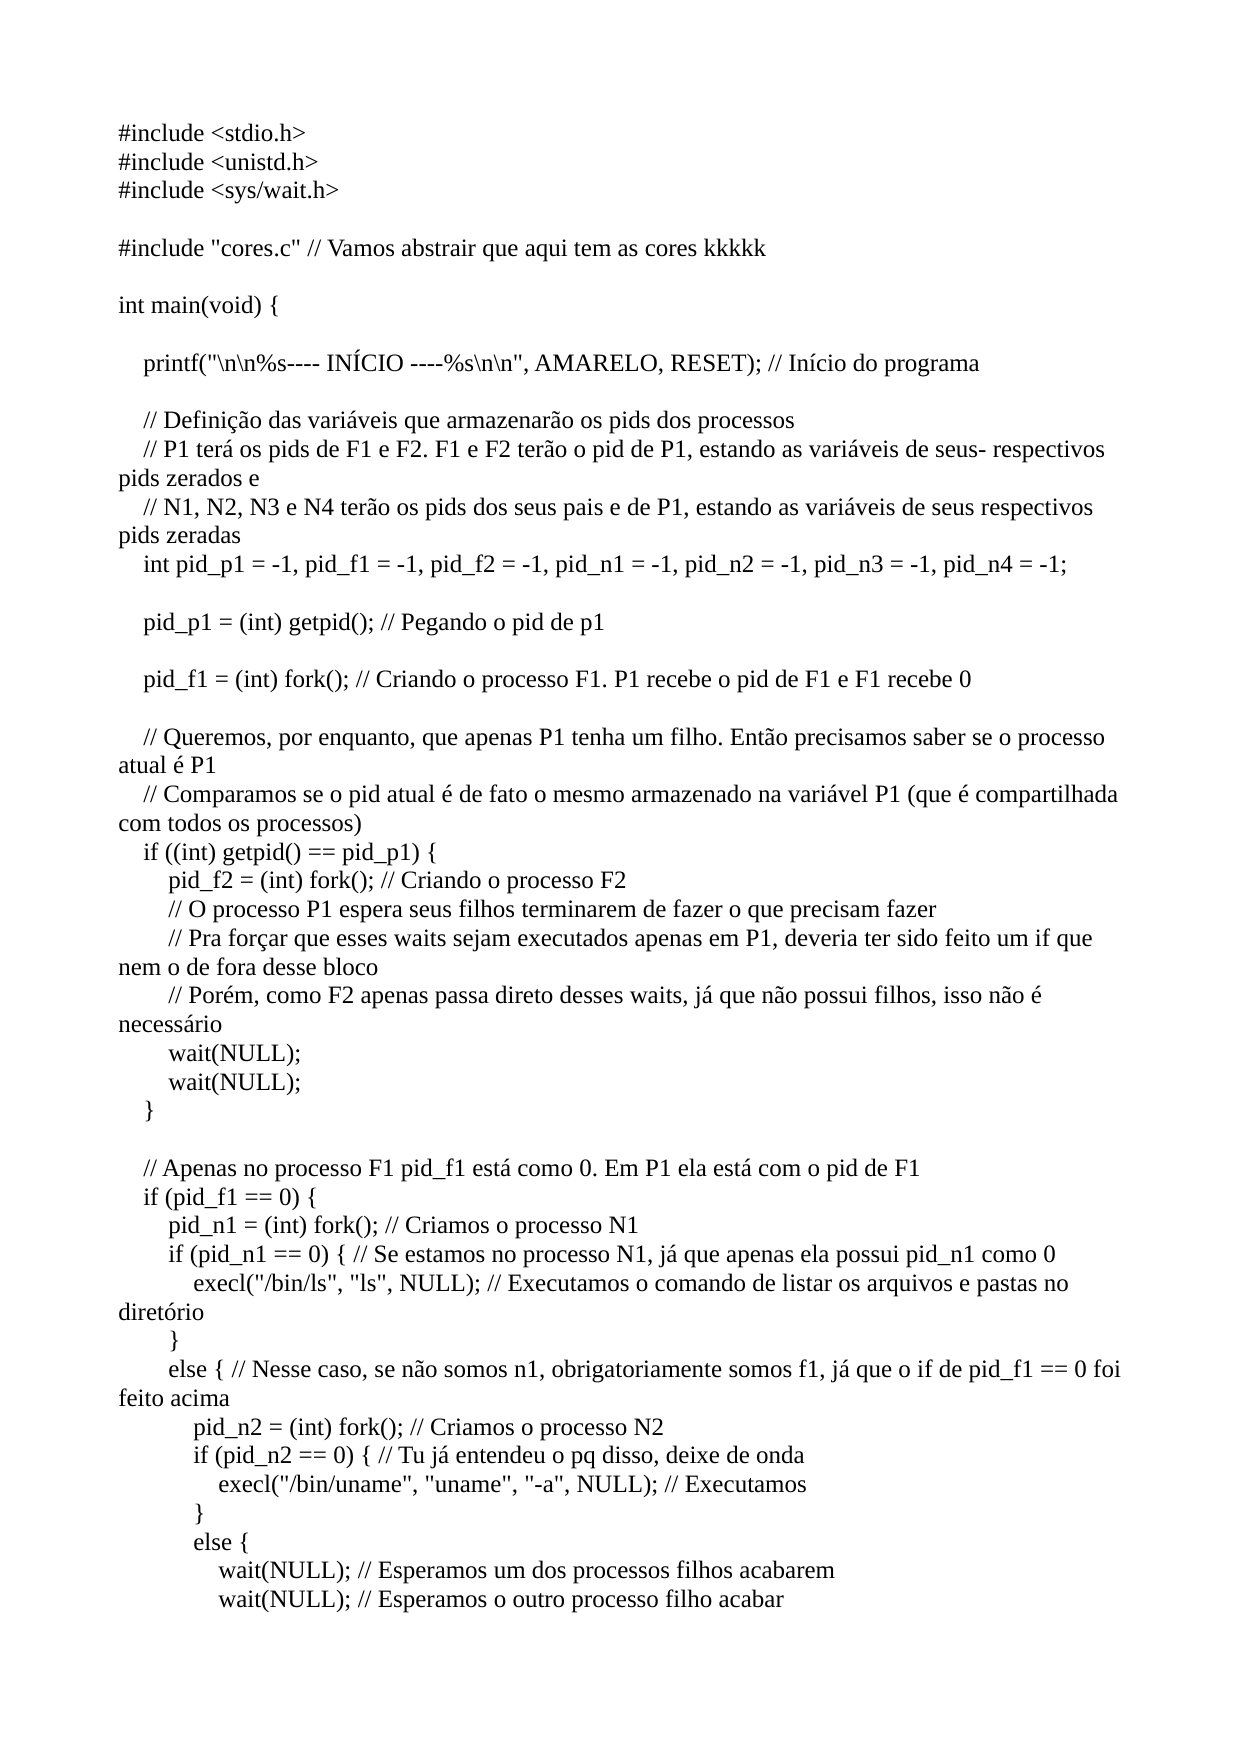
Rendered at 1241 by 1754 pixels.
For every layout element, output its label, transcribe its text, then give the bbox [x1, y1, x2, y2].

text // Definição das variáveis que armazenarão os pids dos processos [118, 406, 1122, 434]
text if (pid_f1 == 0) { [118, 1182, 1122, 1211]
text pid_n2 = (int) fork(); // Criamos o processo N2 [118, 1412, 1122, 1441]
text wait(NULL); [118, 1067, 1122, 1096]
text } [118, 1326, 1122, 1354]
text int pid_p1 = -1, pid_f1 = -1, pid_f2 = -1, pid_n1 = -1, pid_n2 = -1, pid_n3 = -1, pid_n4 = -1; [118, 549, 1122, 578]
text // Comparamos se o pid atual é de fato o mesmo armazenado na variável P1 (que é compartilhada com todos os processos) [118, 779, 1122, 837]
text // Pra forçar que esses waits sejam executados apenas em P1, deveria ter sido feito um if que nem o de fora desse bloco [118, 923, 1122, 981]
text int main(void) { [118, 291, 1122, 319]
text // Queremos, por enquanto, que apenas P1 tenha um filho. Então precisamos saber se o processo atual é P1 [118, 722, 1122, 779]
text execl("/bin/uname", "uname", "-a", NULL); // Executamos [118, 1469, 1122, 1498]
text #include <sys/wait.h> [118, 176, 1122, 204]
text if (pid_n1 == 0) { // Se estamos no processo N1, já que apenas ela possui pid_n1 como 0 [118, 1239, 1122, 1268]
text } [118, 1096, 1122, 1124]
text if (pid_n2 == 0) { // Tu já entendeu o pq disso, deixe de onda [118, 1441, 1122, 1469]
text pid_p1 = (int) getpid(); // Pegando o pid de p1 [118, 607, 1122, 636]
text printf("\n\n%s---- INÍCIO ----%s\n\n", AMARELO, RESET); // Início do programa [118, 348, 1122, 377]
text // Porém, como F2 apenas passa direto desses waits, já que não possui filhos, isso não é necessário [118, 981, 1122, 1038]
text if ((int) getpid() == pid_p1) { [118, 837, 1122, 866]
text // O processo P1 espera seus filhos terminarem de fazer o que precisam fazer [118, 894, 1122, 923]
text execl("/bin/ls", "ls", NULL); // Executamos o comando de listar os arquivos e pastas no diretório [118, 1268, 1122, 1326]
text pid_f2 = (int) fork(); // Criando o processo F2 [118, 866, 1122, 894]
text pid_f1 = (int) fork(); // Criando o processo F1. P1 recebe o pid de F1 e F1 recebe 0 [118, 664, 1122, 693]
text #include <unistd.h> [118, 147, 1122, 176]
text #include <stdio.h> [118, 118, 1122, 147]
text wait(NULL); // Esperamos um dos processos filhos acabarem [118, 1556, 1122, 1584]
text pid_n1 = (int) fork(); // Criamos o processo N1 [118, 1211, 1122, 1239]
text // N1, N2, N3 e N4 terão os pids dos seus pais e de P1, estando as variáveis de seus respectivos pids zeradas [118, 492, 1122, 549]
text #include "cores.c" // Vamos abstrair que aqui tem as cores kkkkk [118, 233, 1122, 262]
text wait(NULL); [118, 1038, 1122, 1067]
text else { // Nesse caso, se não somos n1, obrigatoriamente somos f1, já que o if de pid_f1 == 0 foi feito acima [118, 1354, 1122, 1412]
text } [118, 1498, 1122, 1527]
text wait(NULL); // Esperamos o outro processo filho acabar [118, 1584, 1122, 1613]
text // P1 terá os pids de F1 e F2. F1 e F2 terão o pid de P1, estando as variáveis de seus- respectivos pids zerados e [118, 434, 1122, 492]
text // Apenas no processo F1 pid_f1 está como 0. Em P1 ela está com o pid de F1 [118, 1153, 1122, 1182]
text else { [118, 1527, 1122, 1556]
